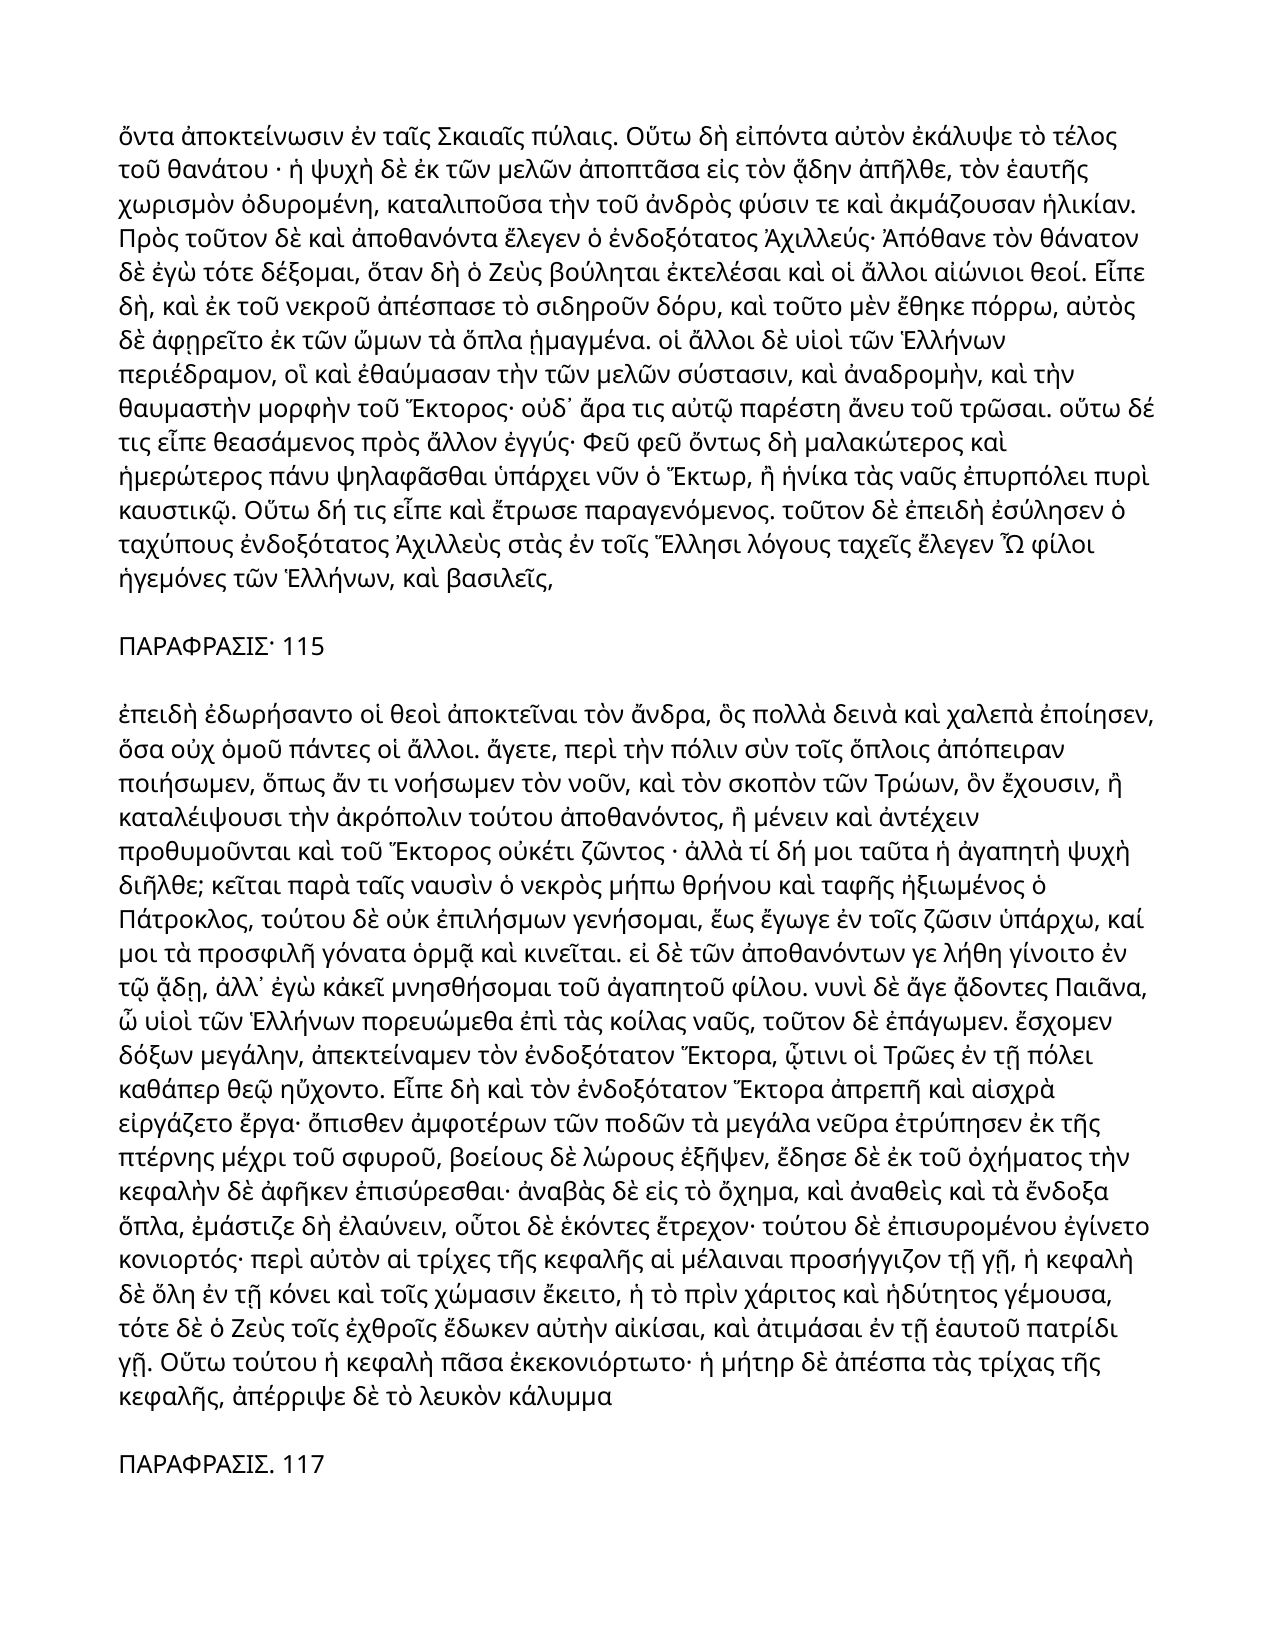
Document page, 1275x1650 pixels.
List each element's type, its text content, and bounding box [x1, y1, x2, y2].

text ὄντα ἀποκτείνωσιν ἐν ταῖς Σκαιαῖς πύλαις. Οὕτω δὴ εἰπόντα αὐτὸν ἐκάλυψε τὸ τέλος τοῦ θανάτου · ἡ ψυχὴ δὲ ἐκ τῶν μελῶν ἀποπτᾶσα εἰς τὸν ᾅδην ἀπῆλθε, τὸν ἑαυτῆς χωρισμὸν ὀδυρομένη, καταλιποῦσα τὴν τοῦ ἀνδρὸς φύσιν τε καὶ ἀκμάζουσαν ἡλικίαν. Πρὸς τοῦτον δὲ καὶ ἀποθανόντα ἔλεγεν ὁ ἐνδοξότατος Ἀχιλλεύς· Ἀπόθανε τὸν θάνατον δὲ ἐγὼ τότε δέξομαι, ὅταν δὴ ὁ Ζεὺς βούληται ἐκτελέσαι καὶ οἱ ἄλλοι αἰώνιοι θεοί. Εἶπε δὴ, καὶ ἐκ τοῦ νεκροῦ ἀπέσπασε τὸ σιδηροῦν δόρυ, καὶ τοῦτο μὲν ἔθηκε πόρρω, αὐτὸς δὲ ἀφῃρεῖτο ἐκ τῶν ὤμων τὰ ὅπλα ᾑμαγμένα. οἱ ἄλλοι δὲ υἱοὶ τῶν Ἑλλήνων περιέδραμον, οἳ καὶ ἐθαύμασαν τὴν τῶν μελῶν σύστασιν, καὶ ἀναδρομὴν, καὶ τὴν θαυμαστὴν μορφὴν τοῦ Ἕκτορος· οὐδ᾽ ἄρα τις αὐτῷ παρέστη ἄνευ τοῦ τρῶσαι. οὕτω δέ τις εἶπε θεασάμενος πρὸς ἄλλον ἐγγύς· Φεῦ φεῦ ὄντως δὴ μαλακώτερος καὶ ἡμερώτερος πάνυ ψηλαφᾶσθαι ὑπάρχει νῦν ὁ Ἕκτωρ, ἢ ἡνίκα τὰς ναῦς ἐπυρπόλει πυρὶ καυστικῷ. Οὕτω δή τις εἶπε καὶ ἔτρωσε παραγενόμενος. τοῦτον δὲ ἐπειδὴ ἐσύλησεν ὁ ταχύπους ἐνδοξότατος Ἀχιλλεὺς στὰς ἐν τοῖς Ἕλλησι λόγους ταχεῖς ἔλεγεν Ὦ φίλοι ἡγεμόνες τῶν Ἑλλήνων, καὶ βασιλεῖς, [118, 118, 1157, 595]
text ΠΑΡΑΦΡΑΣΙΣ. 117 [118, 1447, 1157, 1481]
text ἐπειδὴ ἐδωρήσαντο οἱ θεοὶ ἀποκτεῖναι τὸν ἄνδρα, ὃς πολλὰ δεινὰ καὶ χαλεπὰ ἐποίησεν, ὅσα οὐχ ὁμοῦ πάντες οἱ ἄλλοι. ἄγετε, περὶ τὴν πόλιν σὺν τοῖς ὅπλοις ἀπόπειραν ποιήσωμεν, ὅπως ἄν τι νοήσωμεν τὸν νοῦν, καὶ τὸν σκοπὸν τῶν Τρώων, ὃν ἔχουσιν, ἢ καταλέιψουσι τὴν ἀκρόπολιν τούτου ἀποθανόντος, ἢ μένειν καὶ ἀντέχειν προθυμοῦνται καὶ τοῦ Ἕκτορος οὐκέτι ζῶντος · ἀλλὰ τί δή μοι ταῦτα ἡ ἀγαπητὴ ψυχὴ διῆλθε; κεῖται παρὰ ταῖς ναυσὶν ὁ νεκρὸς μήπω θρήνου καὶ ταφῆς ἠξιωμένος ὁ Πάτροκλος, τούτου δὲ οὐκ ἐπιλήσμων γενήσομαι, ἕως ἔγωγε ἐν τοῖς ζῶσιν ὑπάρχω, καί μοι τὰ προσφιλῆ γόνατα ὁρμᾷ καὶ κινεῖται. εἰ δὲ τῶν ἀποθανόντων γε λήθη γίνοιτο ἐν τῷ ᾅδῃ, ἀλλ᾽ ἐγὼ κἀκεῖ μνησθήσομαι τοῦ ἀγαπητοῦ φίλου. νυνὶ δὲ ἄγε ᾄδοντες Παιᾶνα, ὦ υἱοὶ τῶν Ἑλλήνων πορευώμεθα ἐπὶ τὰς κοίλας ναῦς, τοῦτον δὲ ἐπάγωμεν. ἔσχομεν δόξων μεγάλην, ἀπεκτείναμεν τὸν ἐνδοξότατον Ἕκτορα, ᾧτινι οἱ Τρῶες ἐν τῇ πόλει καθάπερ θεῷ ηὔχοντο. Εἶπε δὴ καὶ τὸν ἐνδοξότατον Ἕκτορα ἀπρεπῆ καὶ αἰσχρὰ εἰργάζετο ἔργα· ὄπισθεν ἀμφοτέρων τῶν ποδῶν τὰ μεγάλα νεῦρα ἐτρύπησεν ἐκ τῆς πτέρνης μέχρι τοῦ σφυροῦ, βοείους δὲ λώρους ἐξῆψεν, ἔδησε δὲ ἐκ τοῦ ὀχήματος τὴν κεφαλὴν δὲ ἀφῆκεν ἐπισύρεσθαι· ἀναβὰς δὲ εἰς τὸ ὄχημα, καὶ ἀναθεὶς καὶ τὰ ἔνδοξα ὅπλα, ἐμάστιζε δὴ ἐλαύνειν, οὗτοι δὲ ἑκόντες ἔτρεχον· τούτου δὲ ἐπισυρομένου ἐγίνετο κονιορτός· περὶ αὐτὸν αἱ τρίχες τῆς κεφαλῆς αἱ μέλαιναι προσήγγιζον τῇ γῇ, ἡ κεφαλὴ δὲ ὅλη ἐν τῇ κόνει καὶ τοῖς χώμασιν ἔκειτο, ἡ τὸ πρὶν χάριτος καὶ ἡδύτητος γέμουσα, τότε δὲ ὁ Ζεὺς τοῖς ἐχθροῖς ἔδωκεν αὐτὴν αἰκίσαι, καὶ ἀτιμάσαι ἐν τῇ ἑαυτοῦ πατρίδι γῇ. Οὕτω τούτου ἡ κεφαλὴ πᾶσα ἐκεκονιόρτωτο· ἡ μήτηρ δὲ ἀπέσπα τὰς τρίχας τῆς κεφαλῆς, ἀπέρριψε δὲ τὸ λευκὸν κάλυμμα [118, 697, 1157, 1412]
text ΠΑΡΑΦΡΑΣΙΣ· 115 [118, 629, 1157, 663]
